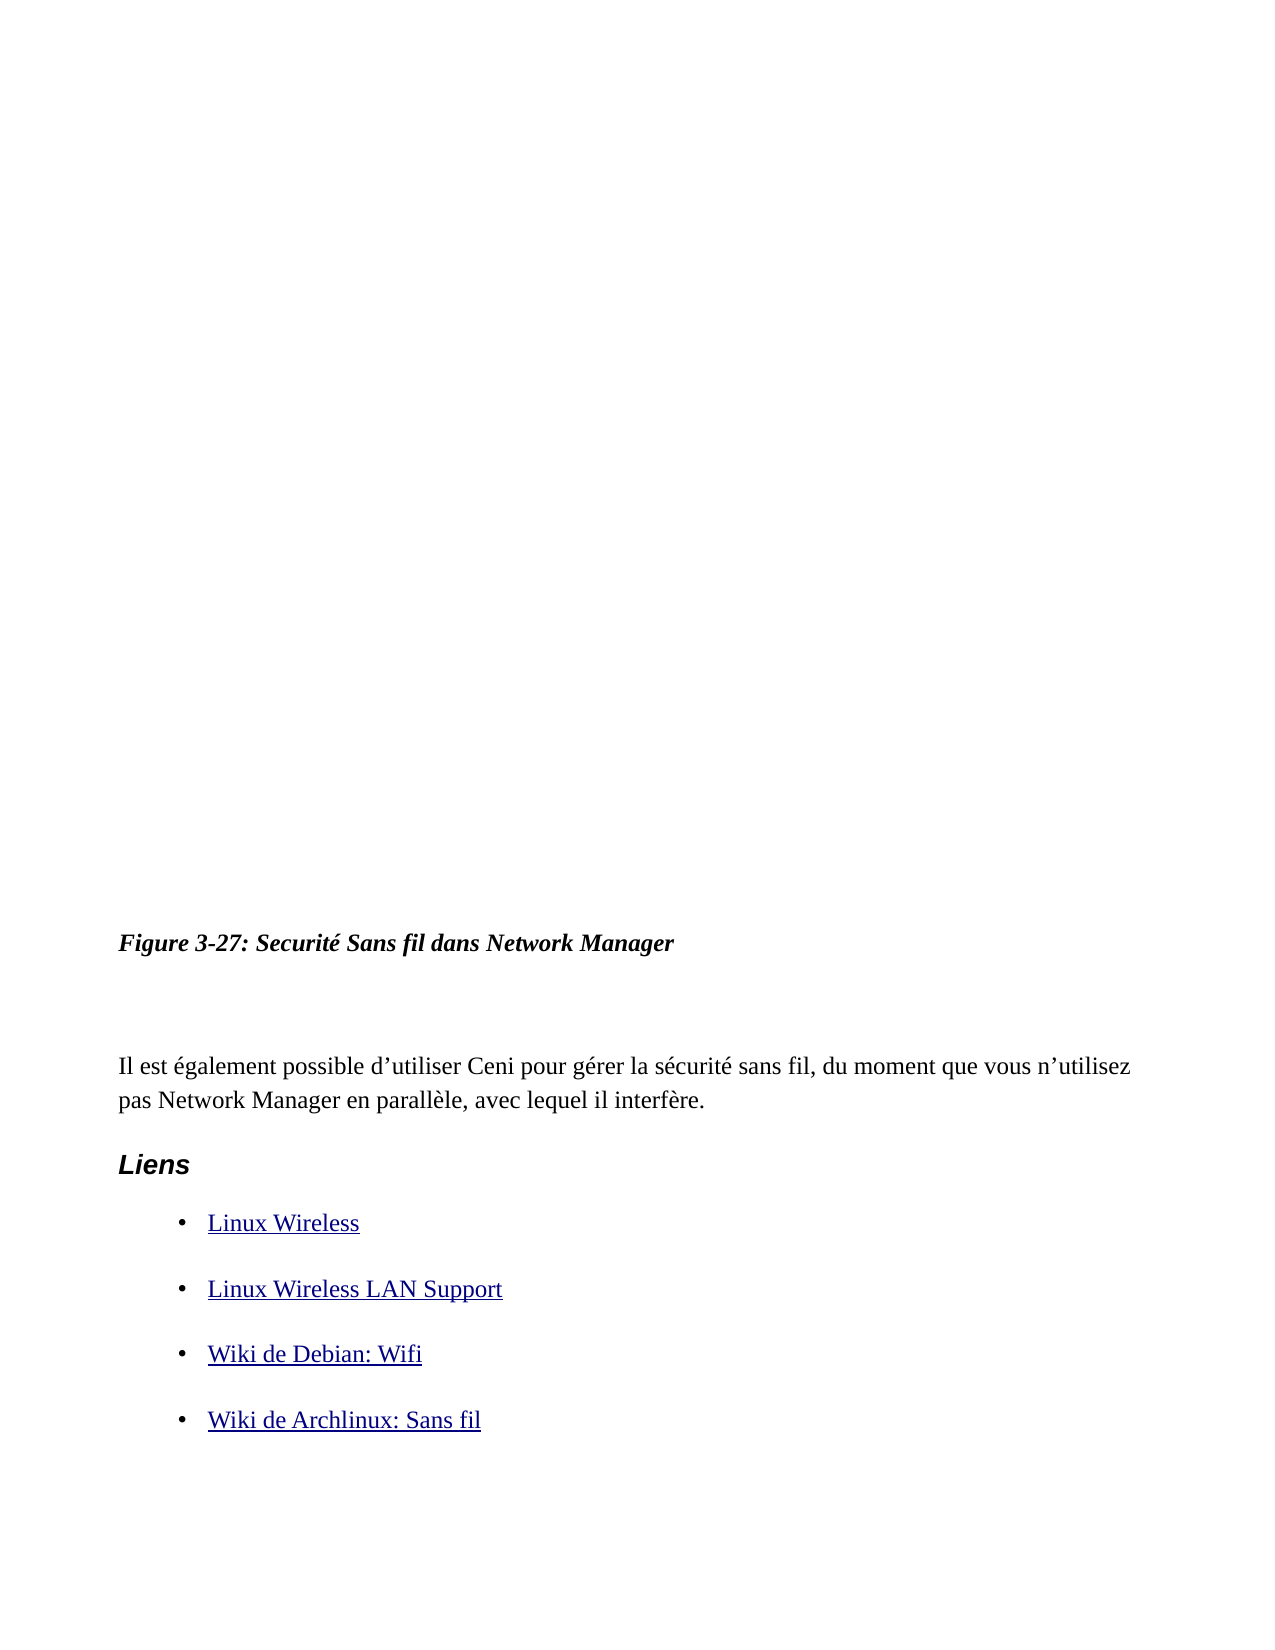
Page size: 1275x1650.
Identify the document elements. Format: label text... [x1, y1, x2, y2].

list Wiki de Archlinux: Sans fil [178, 1405, 1141, 1434]
text Figure 3-27: Securité Sans fil dans Network Manager [118, 928, 1157, 957]
list Linux Wireless LAN Support [178, 1274, 1141, 1303]
text Il est également possible d’utiliser Ceni pour gérer la sécurité sans fil, du moment que vous n’utilisez pas Network Manager en parallèle, avec lequel il interfère. [118, 1051, 1157, 1114]
list Linux Wireless [178, 1208, 1141, 1237]
list Wiki de Debian: Wifi [178, 1339, 1141, 1368]
subtitle Liens [118, 1148, 1157, 1180]
